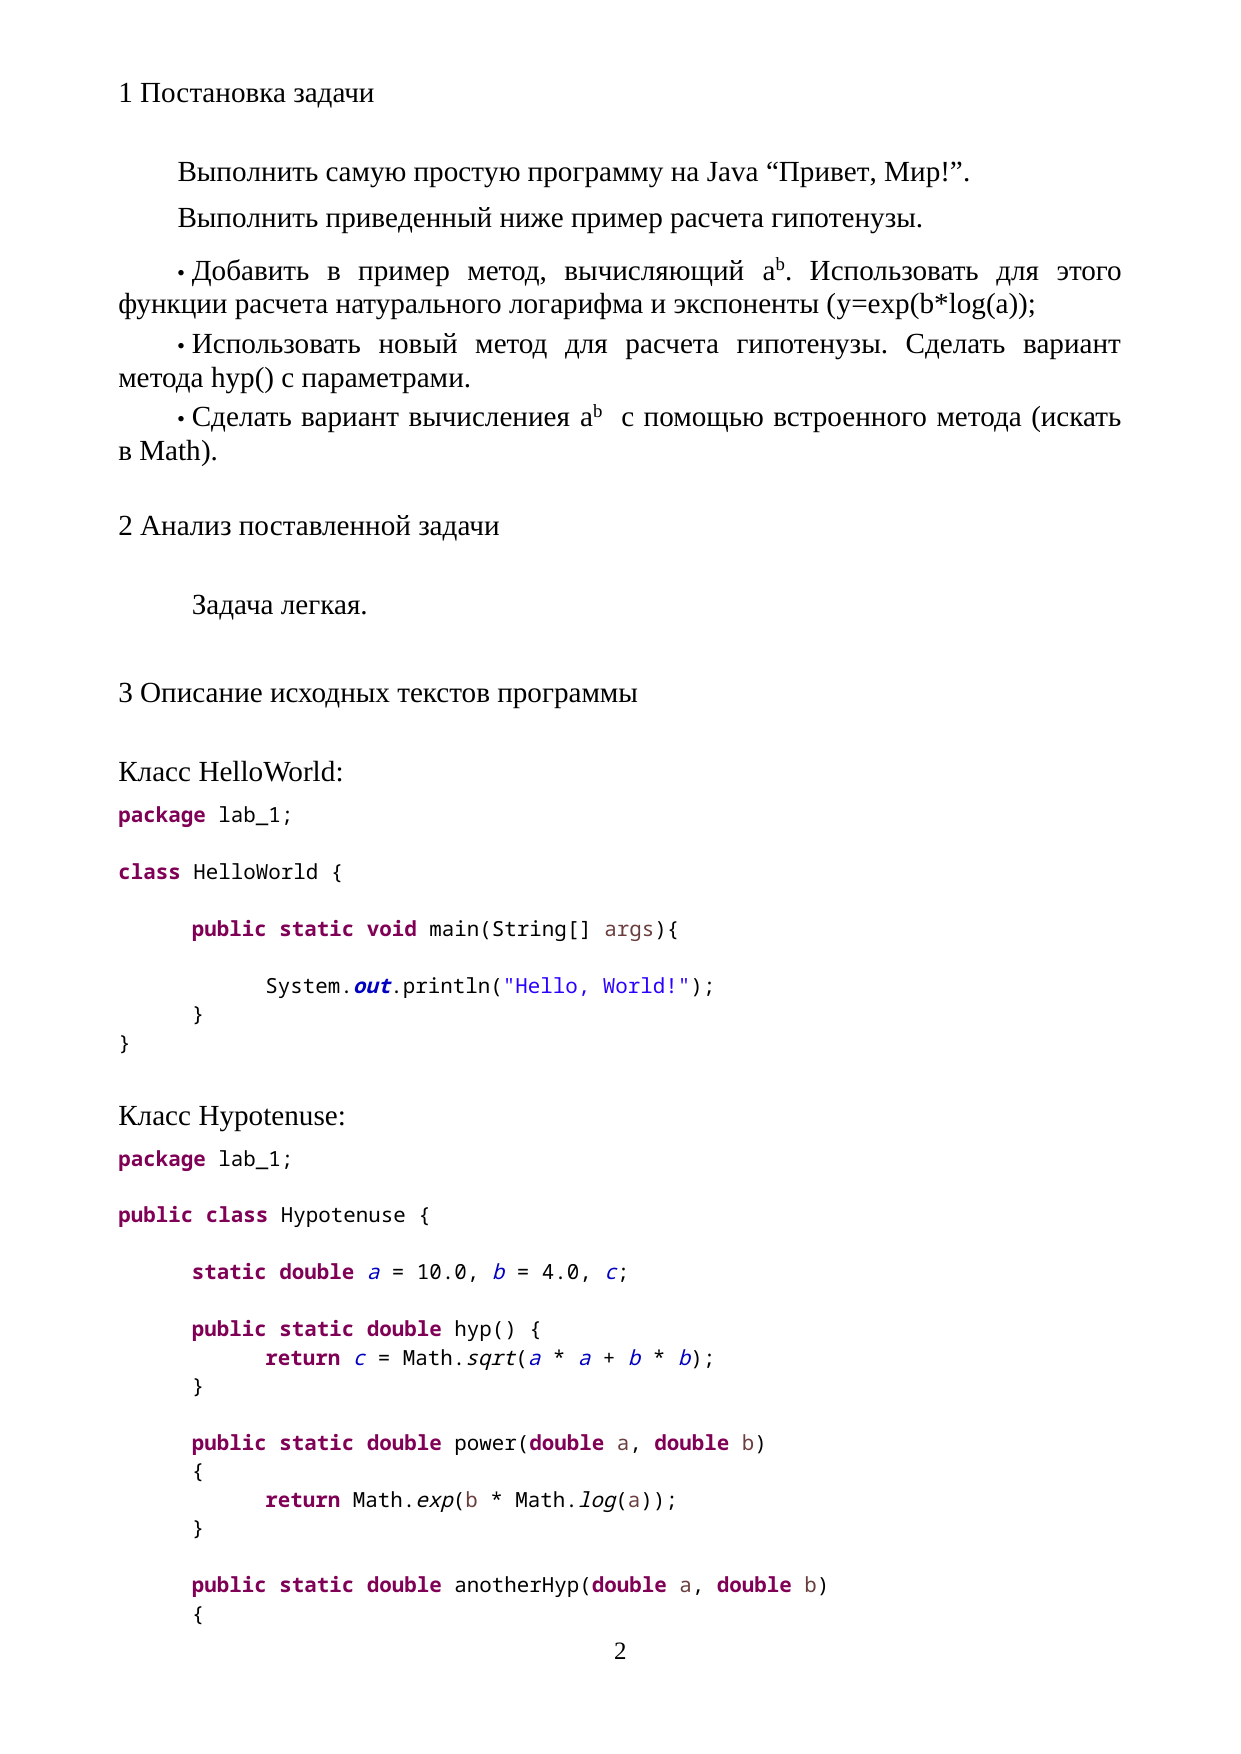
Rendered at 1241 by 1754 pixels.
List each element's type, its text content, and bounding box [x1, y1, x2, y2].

text { [118, 1599, 1122, 1627]
text return Math.exp(b * Math.log(a)); [118, 1485, 1122, 1513]
text Выполнить приведенный ниже пример расчета гипотенузы. [118, 201, 1122, 234]
text public class Hypotenuse { [118, 1201, 1122, 1229]
text Задача легкая. [118, 587, 1122, 621]
text Выполнить самую простую программу на Java “Привет, Мир!”. [118, 154, 1122, 188]
text return c = Math.sqrt(a * a + b * b); [118, 1343, 1122, 1371]
text public static void main(String[] args){ [118, 914, 1122, 943]
list Сделать вариант вычислениея ab с помощью встроенного метода (искать в Math). [118, 399, 1122, 467]
text package lab_1; [118, 1144, 1122, 1172]
text System.out.println("Hello, World!"); [118, 971, 1122, 999]
text static double a = 10.0, b = 4.0, c; [118, 1257, 1122, 1286]
list Использовать новый метод для расчета гипотенузы. Сделать вариант метода hyp() с параметрами. [118, 326, 1122, 393]
text 2 Анализ поставленной задачи [118, 508, 1122, 541]
text } [118, 1371, 1122, 1399]
text } [118, 1028, 1122, 1056]
text public static double power(double a, double b) [118, 1428, 1122, 1456]
text class HelloWorld { [118, 857, 1122, 886]
text } [118, 999, 1122, 1028]
text 1 Постановка задачи [118, 75, 1122, 108]
text public static double hyp() { [118, 1314, 1122, 1343]
text } [118, 1513, 1122, 1542]
text Класс Hypotenuse: [118, 1098, 1122, 1131]
text public static double anotherHyp(double a, double b) [118, 1570, 1122, 1599]
text package lab_1; [118, 800, 1122, 829]
text { [118, 1456, 1122, 1485]
list Добавить в пример метод, вычисляющий ab. Использовать для этого функции расчета натурального логарифма и экспоненты (y=exp(b*log(a)); [118, 253, 1122, 320]
text Класс HelloWorld: [118, 754, 1122, 788]
text 3 Описание исходных текстов программы [118, 675, 1122, 708]
